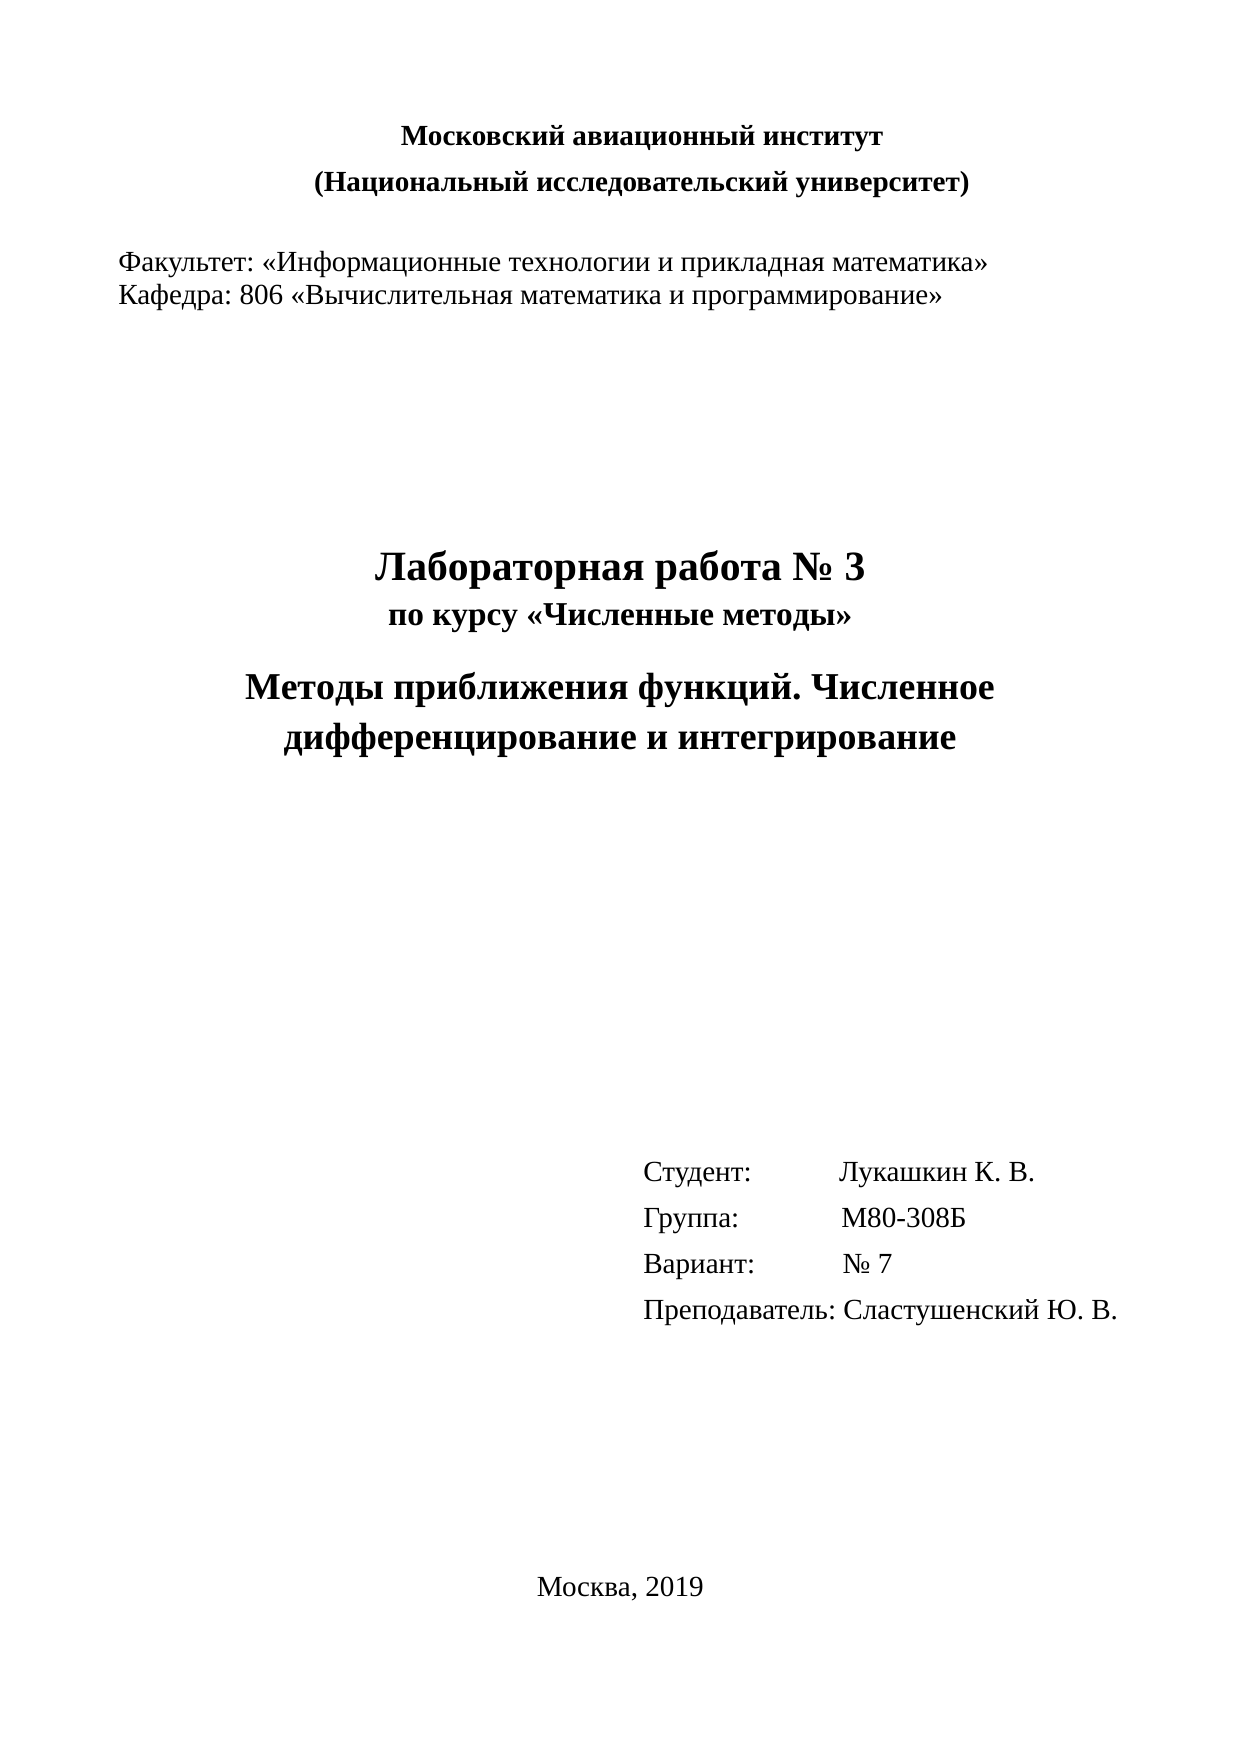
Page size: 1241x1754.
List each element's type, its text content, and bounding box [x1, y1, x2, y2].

list Московский авиационный институт [118, 118, 1122, 152]
list Преподаватель: Сластушенский Ю. В. [635, 1292, 1122, 1326]
subtitle Методы приближения функций. Численное дифференцирование и интегрирование [118, 664, 1122, 757]
list Вариант: № 7 [635, 1246, 1122, 1280]
list (Национальный исследовательский университет) [118, 164, 1122, 198]
list Студент: Лукашкин К. В. [635, 1154, 1122, 1188]
list Группа: М80-308Б [635, 1200, 1122, 1234]
subtitle Лабораторная работа № 3 по курсу «Численные методы» [118, 541, 1122, 633]
list Кафедра: 806 «Вычислительная математика и программирование» [118, 277, 1122, 311]
list Факультет: «Информационные технологии и прикладная математика» [118, 244, 1122, 277]
list Москва, 2019 [118, 1569, 1122, 1602]
